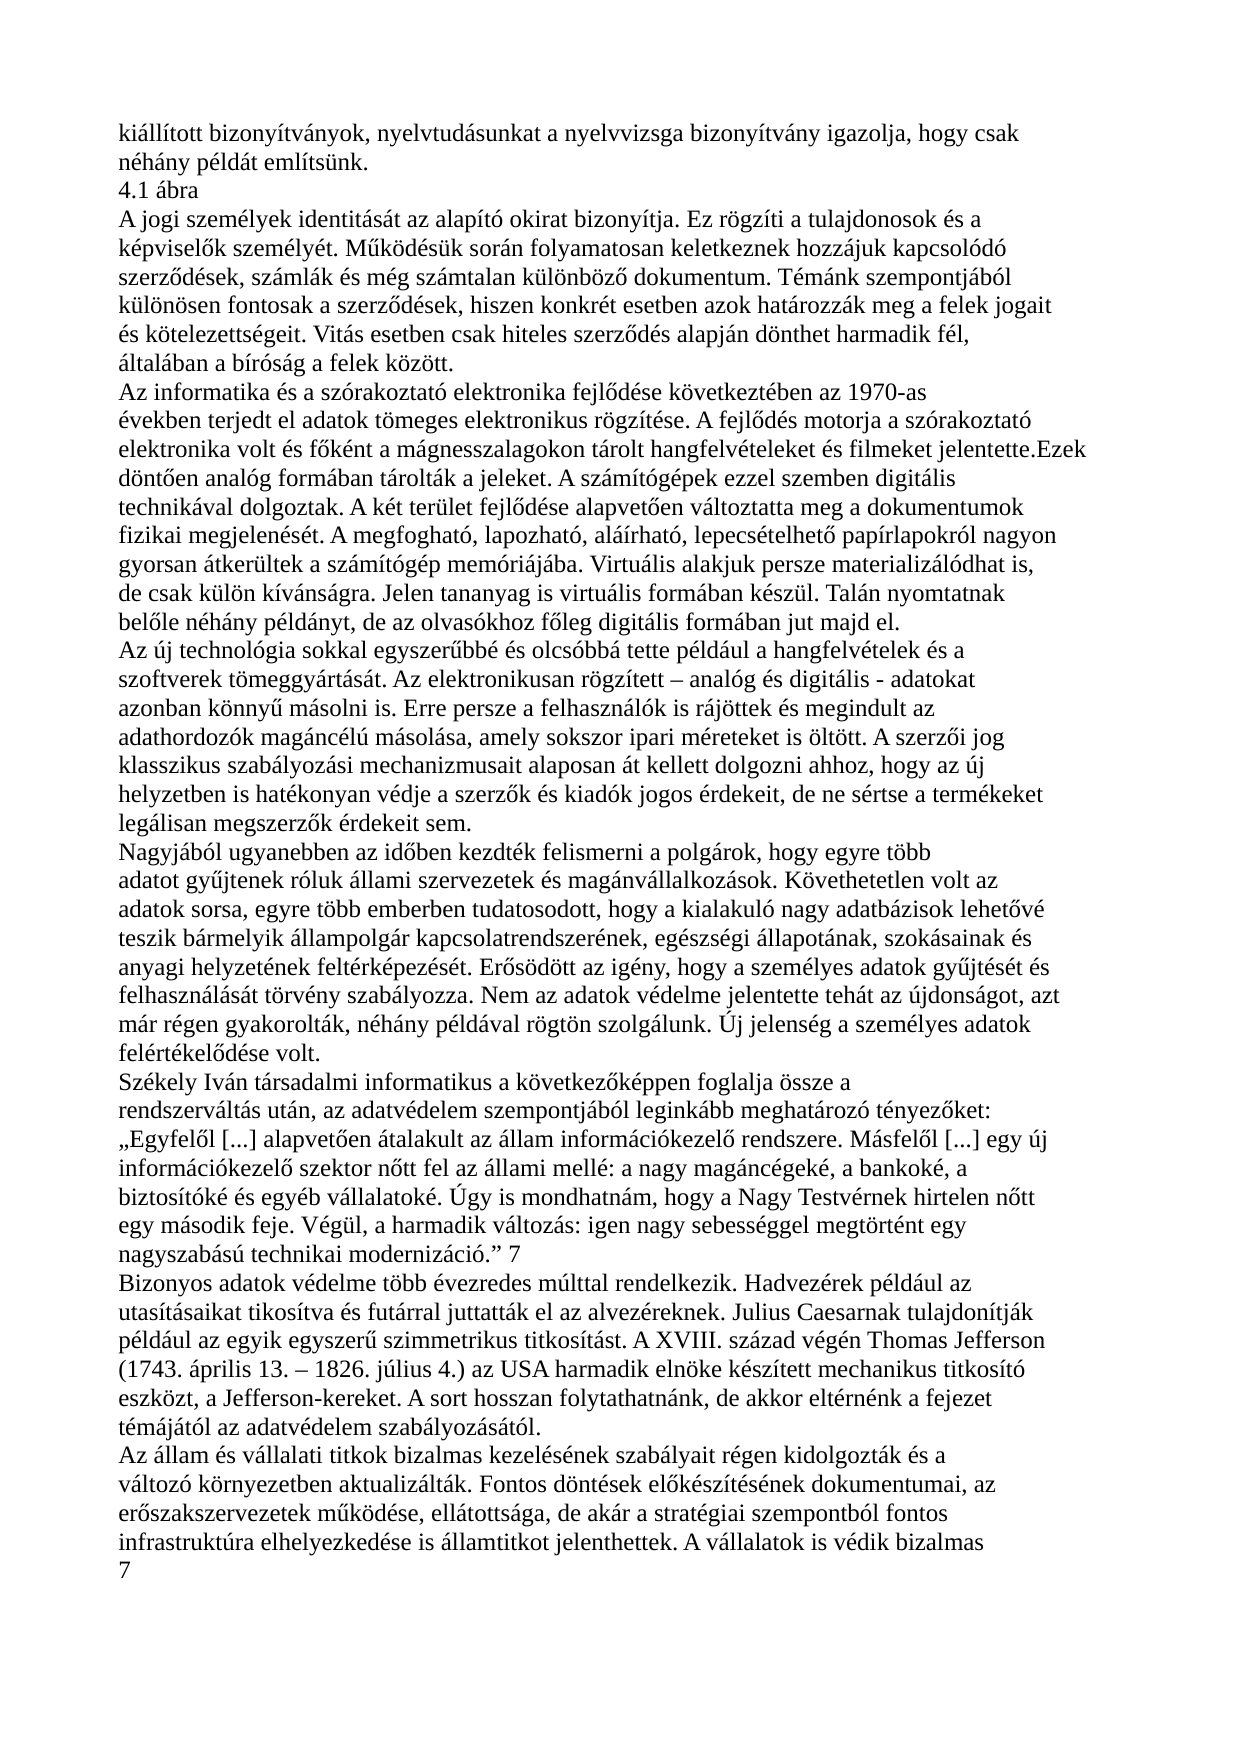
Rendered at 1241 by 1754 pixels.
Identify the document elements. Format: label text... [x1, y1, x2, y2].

text felhasználását törvény szabályozza. Nem az adatok védelme jelentette tehát az újdonságot, azt [118, 981, 1122, 1009]
text „Egyfelől [...] alapvetően átalakult az állam információkezelő rendszere. Másfelől [...] egy új [118, 1124, 1122, 1153]
text Az állam és vállalati titkok bizalmas kezelésének szabályait régen kidolgozták és a [118, 1441, 1122, 1469]
text utasításaikat tikosítva és futárral juttatták el az alvezéreknek. Julius Caesarnak tulajdonítják [118, 1297, 1122, 1326]
text adatot gyűjtenek róluk állami szervezetek és magánvállalkozások. Követhetetlen volt az [118, 866, 1122, 894]
text belőle néhány példányt, de az olvasókhoz főleg digitális formában jut majd el. [118, 607, 1122, 636]
text anyagi helyzetének feltérképezését. Erősödött az igény, hogy a személyes adatok gyűjtését és [118, 952, 1122, 981]
text és kötelezettségeit. Vitás esetben csak hiteles szerződés alapján dönthet harmadik fél, [118, 319, 1122, 348]
text Bizonyos adatok védelme több évezredes múlttal rendelkezik. Hadvezérek például az [118, 1268, 1122, 1297]
text elektronika volt és főként a mágnesszalagokon tárolt hangfelvételeket és filmeket jelentette.Ezek döntően analóg formában tárolták a jeleket. A számítógépek ezzel szemben digitális [118, 434, 1122, 492]
text 7 [118, 1556, 1122, 1584]
text nagyszabású technikai modernizáció.” 7 [118, 1239, 1122, 1268]
text változó környezetben aktualizálták. Fontos döntések előkészítésének dokumentumai, az [118, 1469, 1122, 1498]
text erőszakszervezetek működése, ellátottsága, de akár a stratégiai szempontból fontos [118, 1498, 1122, 1527]
text rendszerváltás után, az adatvédelem szempontjából leginkább meghatározó tényezőket: [118, 1096, 1122, 1124]
text felértékelődése volt. [118, 1038, 1122, 1067]
text Az informatika és a szórakoztató elektronika fejlődése következtében az 1970-as [118, 377, 1122, 406]
text fizikai megjelenését. A megfogható, lapozható, aláírható, lepecsételhető papírlapokról nagyon [118, 521, 1122, 549]
text témájától az adatvédelem szabályozásától. [118, 1412, 1122, 1441]
text szerződések, számlák és még számtalan különböző dokumentum. Témánk szempontjából [118, 262, 1122, 291]
text képviselők személyét. Működésük során folyamatosan keletkeznek hozzájuk kapcsolódó [118, 233, 1122, 262]
text klasszikus szabályozási mechanizmusait alaposan át kellett dolgozni ahhoz, hogy az új [118, 751, 1122, 779]
text de csak külön kívánságra. Jelen tananyag is virtuális formában készül. Talán nyomtatnak [118, 578, 1122, 607]
text eszközt, a Jefferson-kereket. A sort hosszan folytathatnánk, de akkor eltérnénk a fejezet [118, 1383, 1122, 1412]
text helyzetben is hatékonyan védje a szerzők és kiadók jogos érdekeit, de ne sértse a termékeket [118, 779, 1122, 808]
text infrastruktúra elhelyezkedése is államtitkot jelenthettek. A vállalatok is védik bizalmas [118, 1527, 1122, 1556]
text Az új technológia sokkal egyszerűbbé és olcsóbbá tette például a hangfelvételek és a [118, 636, 1122, 664]
text információkezelő szektor nőtt fel az állami mellé: a nagy magáncégeké, a bankoké, a [118, 1153, 1122, 1182]
text azonban könnyű másolni is. Erre persze a felhasználók is rájöttek és megindult az [118, 693, 1122, 722]
text legálisan megszerzők érdekeit sem. [118, 808, 1122, 837]
text már régen gyakorolták, néhány példával rögtön szolgálunk. Új jelenség a személyes adatok [118, 1009, 1122, 1038]
text adathordozók magáncélú másolása, amely sokszor ipari méreteket is öltött. A szerzői jog [118, 722, 1122, 751]
text Nagyjából ugyanebben az időben kezdték felismerni a polgárok, hogy egyre több [118, 837, 1122, 866]
text különösen fontosak a szerződések, hiszen konkrét esetben azok határozzák meg a felek jogait [118, 291, 1122, 319]
text teszik bármelyik állampolgár kapcsolatrendszerének, egészségi állapotának, szokásainak és [118, 923, 1122, 952]
text A jogi személyek identitását az alapító okirat bizonyítja. Ez rögzíti a tulajdonosok és a [118, 204, 1122, 233]
text Székely Iván társadalmi informatikus a következőképpen foglalja össze a [118, 1067, 1122, 1096]
text szoftverek tömeggyártását. Az elektronikusan rögzített – analóg és digitális - adatokat [118, 664, 1122, 693]
text 4.1 ábra [118, 176, 1122, 204]
text például az egyik egyszerű szimmetrikus titkosítást. A XVIII. század végén Thomas Jefferson [118, 1326, 1122, 1354]
text (1743. április 13. – 1826. július 4.) az USA harmadik elnöke készített mechanikus titkosító [118, 1354, 1122, 1383]
text általában a bíróság a felek között. [118, 348, 1122, 377]
text néhány példát említsünk. [118, 147, 1122, 176]
text években terjedt el adatok tömeges elektronikus rögzítése. A fejlődés motorja a szórakoztató [118, 406, 1122, 434]
text adatok sorsa, egyre több emberben tudatosodott, hogy a kialakuló nagy adatbázisok lehetővé [118, 894, 1122, 923]
text gyorsan átkerültek a számítógép memóriájába. Virtuális alakjuk persze materializálódhat is, [118, 549, 1122, 578]
text kiállított bizonyítványok, nyelvtudásunkat a nyelvvizsga bizonyítvány igazolja, hogy csak [118, 118, 1122, 147]
text technikával dolgoztak. A két terület fejlődése alapvetően változtatta meg a dokumentumok [118, 492, 1122, 521]
text biztosítóké és egyéb vállalatoké. Úgy is mondhatnám, hogy a Nagy Testvérnek hirtelen nőtt [118, 1182, 1122, 1211]
text egy második feje. Végül, a harmadik változás: igen nagy sebességgel megtörtént egy [118, 1211, 1122, 1239]
